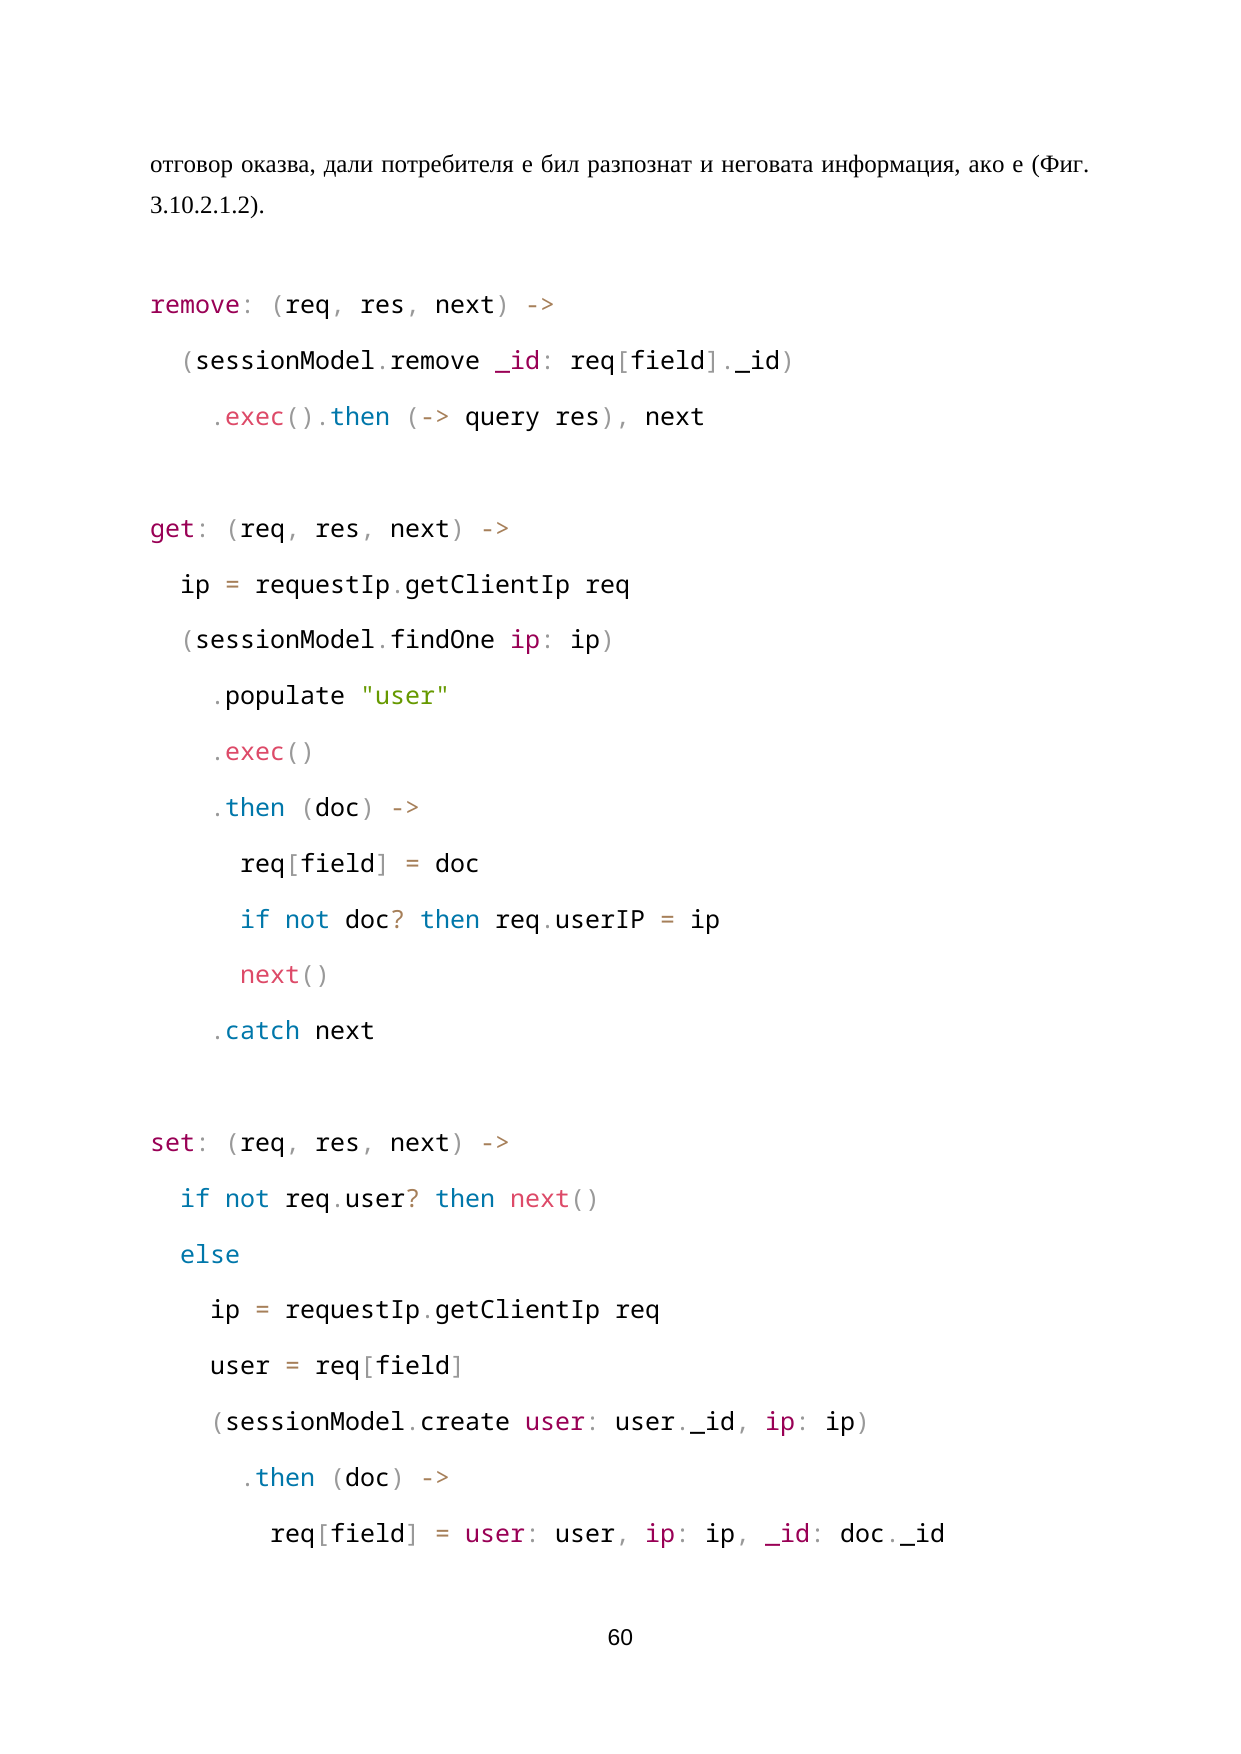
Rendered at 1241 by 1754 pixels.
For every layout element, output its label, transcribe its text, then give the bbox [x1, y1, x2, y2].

text отговор оказва, дали потребителя е бил разпознат и неговата информация, ако е (Фиг. 3.10.2.1.2). [150, 150, 1091, 219]
text remove: (req, res, next) -> (sessionModel.remove _id: req[field]._id) .exec().then (-> query res), next get: (req, res, next) -> ip = requestIp.getClientIp req (sessionModel.findOne ip: ip) .populate "user" .exec() .then (doc) -> req[field] = doc if not doc? then req.userIP = ip next() .catch next set: (req, res, next) -> if not req.user? then next() else ip = requestIp.getClientIp req user = req[field] (sessionModel.create user: user._id, ip: ip) .then (doc) -> req[field] = user: user, ip: ip, _id: doc._id [150, 287, 1091, 1549]
